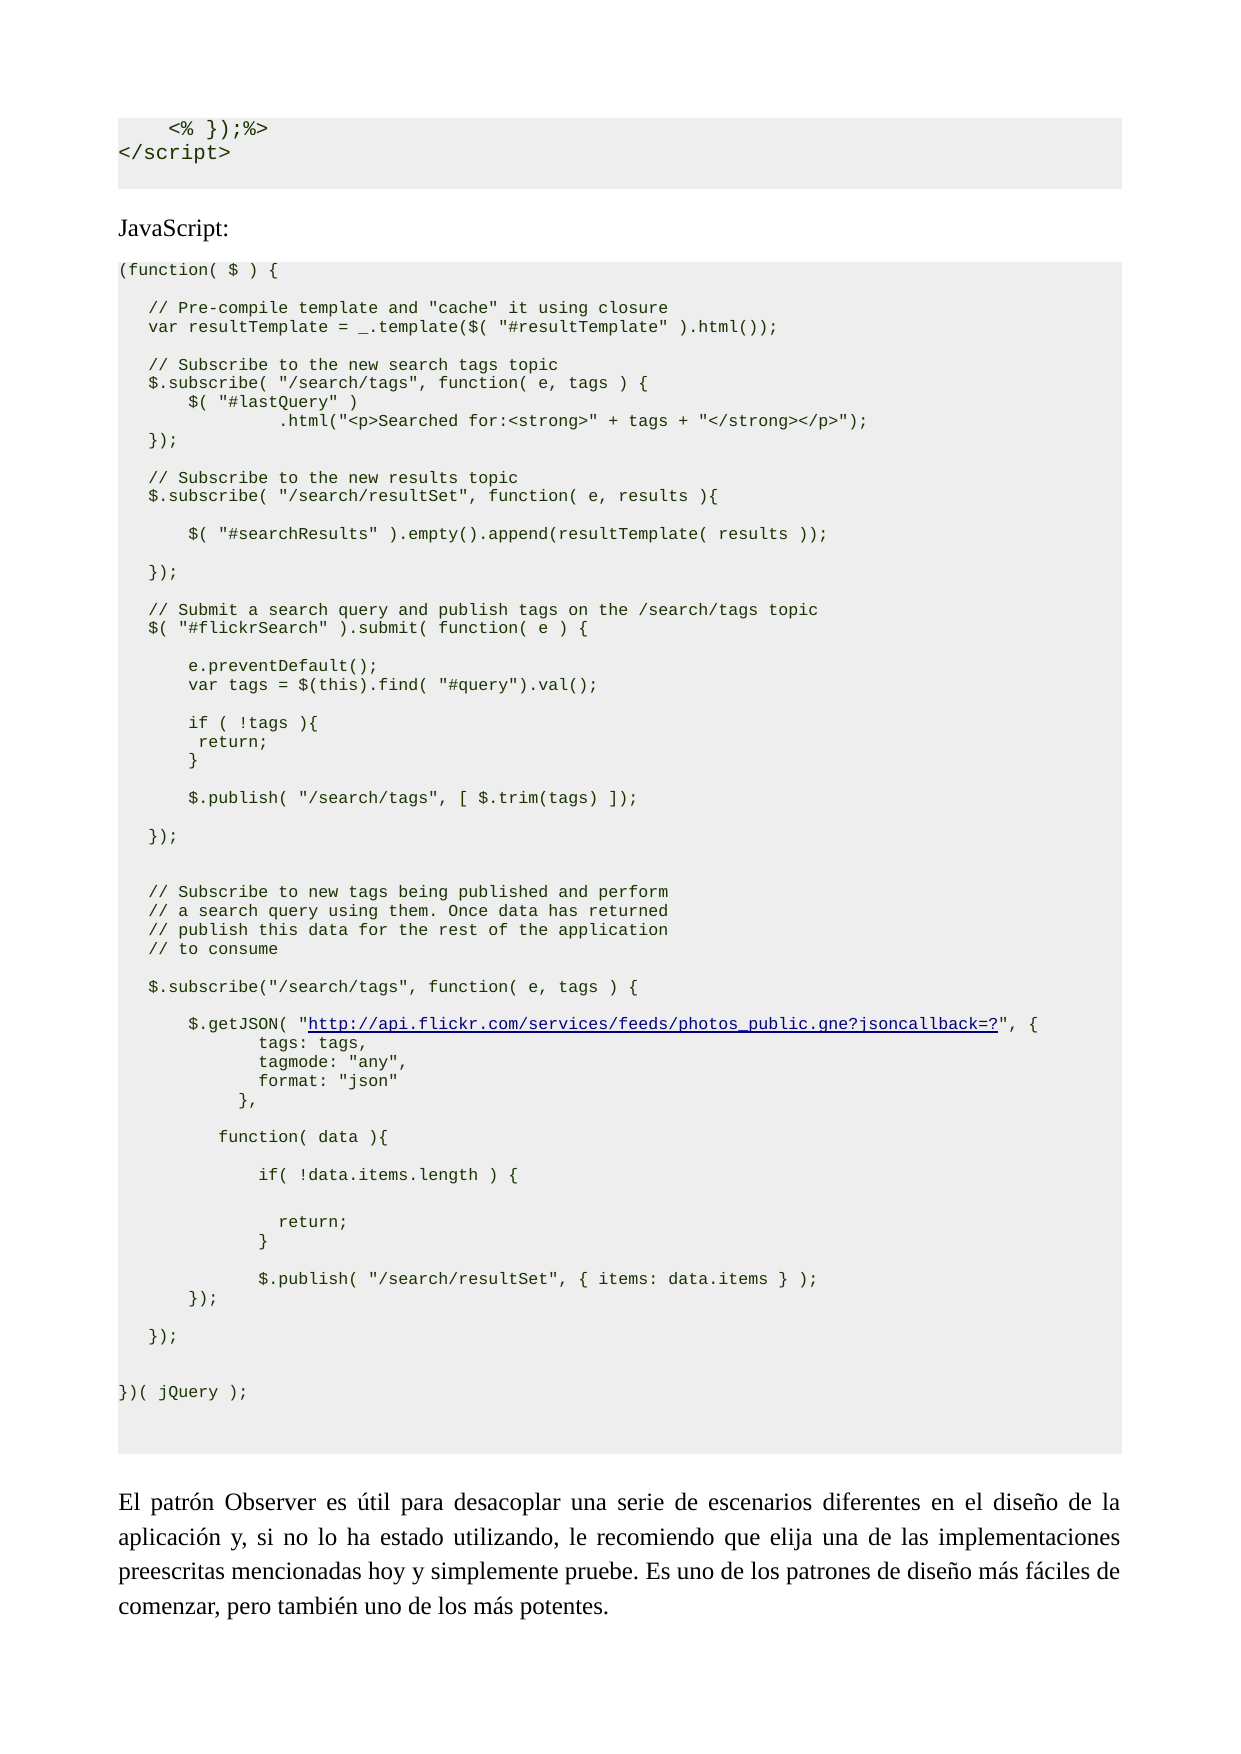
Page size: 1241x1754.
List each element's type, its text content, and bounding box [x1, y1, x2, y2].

text var tags = $(this).find( "#query").val(); [118, 677, 1122, 695]
text $( "#searchResults" ).empty().append(resultTemplate( results )); [118, 526, 1122, 544]
text } [118, 752, 1122, 771]
text // Subscribe to the new search tags topic [118, 356, 1122, 375]
text }); [118, 563, 1122, 582]
text }); [118, 1289, 1122, 1308]
text $.subscribe("/search/tags", function( e, tags ) { [118, 978, 1122, 997]
text // Subscribe to new tags being published and perform [118, 884, 1122, 903]
text if ( !tags ){ [118, 714, 1122, 733]
text // Subscribe to the new results topic [118, 469, 1122, 488]
text }); [118, 431, 1122, 450]
text })( jQuery ); [118, 1384, 1122, 1402]
text format: "json" [118, 1072, 1122, 1091]
text return; [118, 1214, 1122, 1233]
text } [118, 1233, 1122, 1252]
text .html("<p>Searched for:<strong>" + tags + "</strong></p>"); [118, 413, 1122, 431]
text El patrón Observer es útil para desacoplar una serie de escenarios diferentes en el diseño de la aplicación y, si no lo ha estado utilizando, le recomiendo que elija una de las implementaciones preescritas mencionadas hoy y simplemente pruebe. Es uno de los patrones de diseño más fáciles de comenzar, pero también uno de los más potentes. [118, 1487, 1122, 1620]
text }); [118, 827, 1122, 846]
text if( !data.items.length ) { [118, 1167, 1122, 1186]
text $.publish( "/search/resultSet", { items: data.items } ); [118, 1271, 1122, 1289]
text <% });%> [118, 118, 1122, 142]
text var resultTemplate = _.template($( "#resultTemplate" ).html()); [118, 318, 1122, 337]
text $.subscribe( "/search/resultSet", function( e, results ){ [118, 488, 1122, 507]
text }, [118, 1091, 1122, 1110]
text $.getJSON( "http://api.flickr.com/services/feeds/photos_public.gne?jsoncallback=?", { [118, 1016, 1122, 1035]
text </script> [118, 142, 1122, 165]
text e.preventDefault(); [118, 658, 1122, 677]
text $.subscribe( "/search/tags", function( e, tags ) { [118, 375, 1122, 394]
text $( "#lastQuery" ) [118, 394, 1122, 413]
text // a search query using them. Once data has returned [118, 903, 1122, 922]
text function( data ){ [118, 1129, 1122, 1148]
text // to consume [118, 941, 1122, 959]
text tagmode: "any", [118, 1054, 1122, 1072]
text // publish this data for the rest of the application [118, 922, 1122, 941]
text // Pre-compile template and "cache" it using closure [118, 299, 1122, 318]
text return; [118, 733, 1122, 752]
text tags: tags, [118, 1035, 1122, 1054]
text JavaScript: [118, 213, 1122, 241]
text }); [118, 1327, 1122, 1346]
text (function( $ ) { [118, 262, 1122, 281]
text $( "#flickrSearch" ).submit( function( e ) { [118, 620, 1122, 639]
text $.publish( "/search/tags", [ $.trim(tags) ]); [118, 790, 1122, 808]
text // Submit a search query and publish tags on the /search/tags topic [118, 601, 1122, 620]
